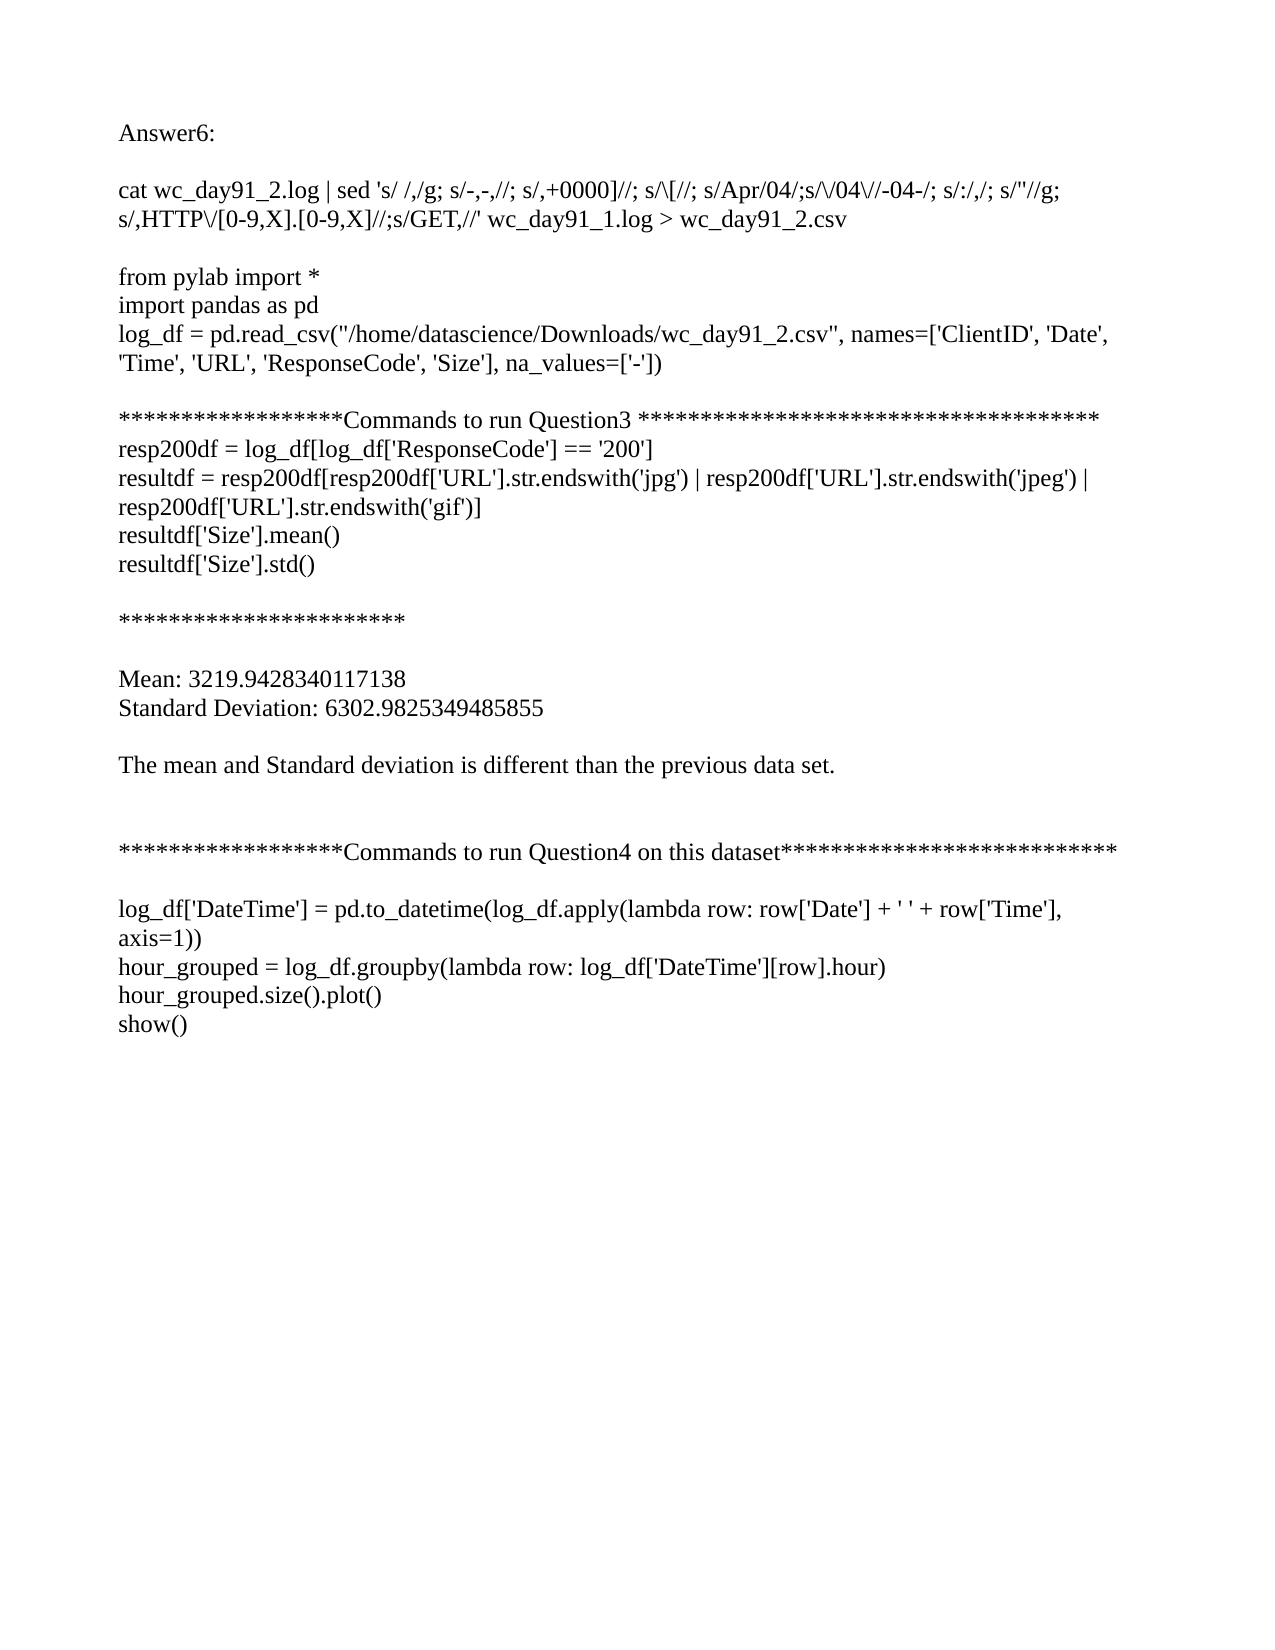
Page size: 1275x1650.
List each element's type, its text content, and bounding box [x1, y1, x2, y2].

text ******************Commands to run Question3 ************************************* [118, 406, 1157, 434]
text hour_grouped.size().plot() [118, 981, 1157, 1009]
text import pandas as pd [118, 291, 1157, 319]
text resp200df = log_df[log_df['ResponseCode'] == '200'] [118, 434, 1157, 463]
text resultdf['Size'].std() [118, 549, 1157, 578]
text *********************** [118, 607, 1157, 636]
text Standard Deviation: 6302.9825349485855 [118, 693, 1157, 722]
text from pylab import * [118, 262, 1157, 291]
text Mean: 3219.9428340117138 [118, 664, 1157, 693]
text resultdf = resp200df[resp200df['URL'].str.endswith('jpg') | resp200df['URL'].str.endswith('jpeg') | resp200df['URL'].str.endswith('gif')] [118, 463, 1157, 521]
text show() [118, 1009, 1157, 1038]
text The mean and Standard deviation is different than the previous data set. [118, 751, 1157, 779]
text hour_grouped = log_df.groupby(lambda row: log_df['DateTime'][row].hour) [118, 952, 1157, 981]
text Answer6: [118, 118, 1157, 147]
text log_df = pd.read_csv("/home/datascience/Downloads/wc_day91_2.csv", names=['ClientID', 'Date', 'Time', 'URL', 'ResponseCode', 'Size'], na_values=['-']) [118, 319, 1157, 377]
text log_df['DateTime'] = pd.to_datetime(log_df.apply(lambda row: row['Date'] + ' ' + row['Time'], [118, 894, 1157, 923]
text cat wc_day91_2.log | sed 's/ /,/g; s/-,-,//; s/,+0000]//; s/\[//; s/Apr/04/;s/\/04\//-04-/; s/:/,/; s/"//g; s/,HTTP\/[0-9,X].[0-9,X]//;s/GET,//' wc_day91_1.log > wc_day91_2.csv [118, 176, 1157, 233]
text axis=1)) [118, 923, 1157, 952]
text ******************Commands to run Question4 on this dataset*************************** [118, 837, 1157, 866]
text resultdf['Size'].mean() [118, 521, 1157, 549]
